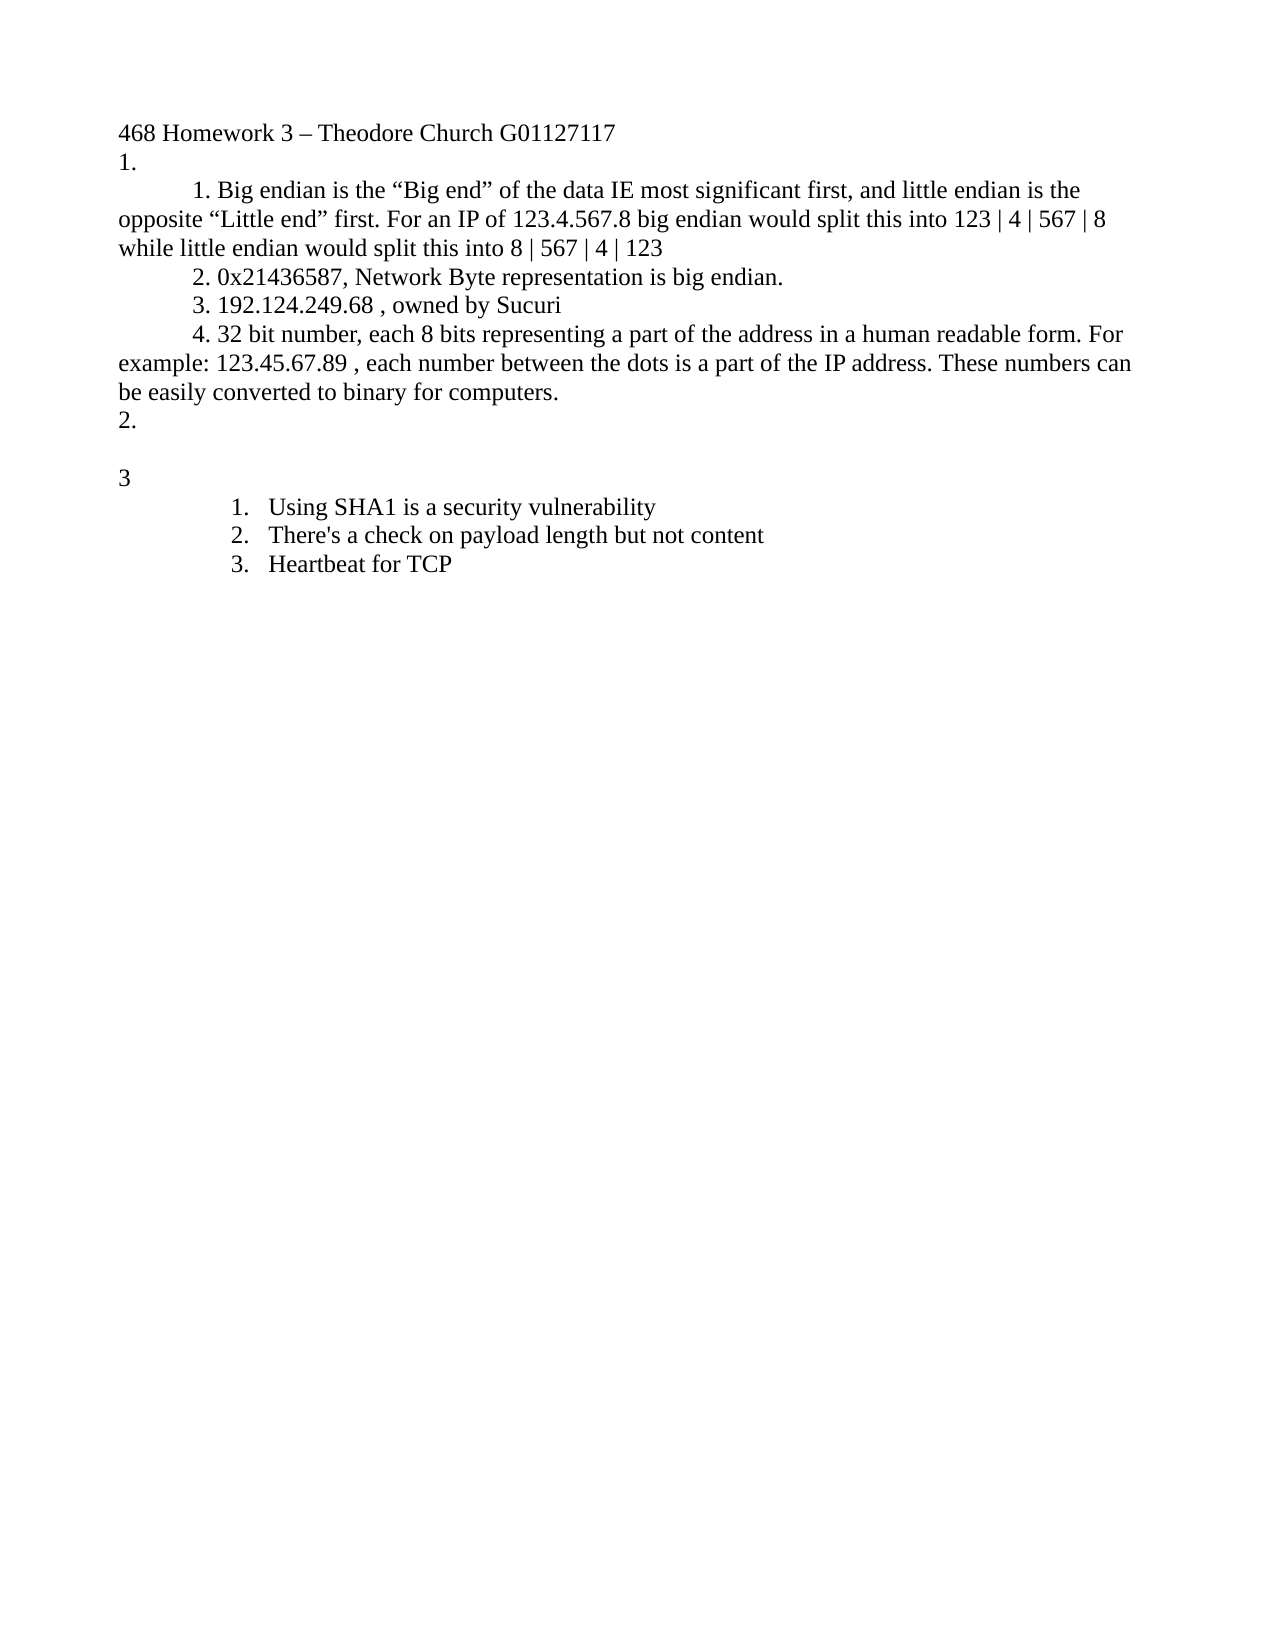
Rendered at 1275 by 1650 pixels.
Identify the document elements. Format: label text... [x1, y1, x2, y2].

text 468 Homework 3 – Theodore Church G01127117 [118, 118, 1157, 147]
text 3. 192.124.249.68 , owned by Sucuri [118, 291, 1157, 319]
text 2. 0x21436587, Network Byte representation is big endian. [118, 262, 1157, 291]
text 4. 32 bit number, each 8 bits representing a part of the address in a human readable form. For example: 123.45.67.89 , each number between the dots is a part of the IP address. These numbers can be easily converted to binary for computers. [118, 319, 1157, 406]
text 3 [118, 463, 1157, 492]
text 2. [118, 406, 1157, 434]
text 1. Big endian is the “Big end” of the data IE most significant first, and little endian is the opposite “Little end” first. For an IP of 123.4.567.8 big endian would split this into 123 | 4 | 567 | 8 while little endian would split this into 8 | 567 | 4 | 123 [118, 176, 1157, 262]
list There's a check on payload length but not content [231, 521, 1157, 549]
list Heartbeat for TCP [231, 549, 1157, 578]
list Using SHA1 is a security vulnerability [231, 492, 1157, 521]
text 1. [118, 147, 1157, 176]
